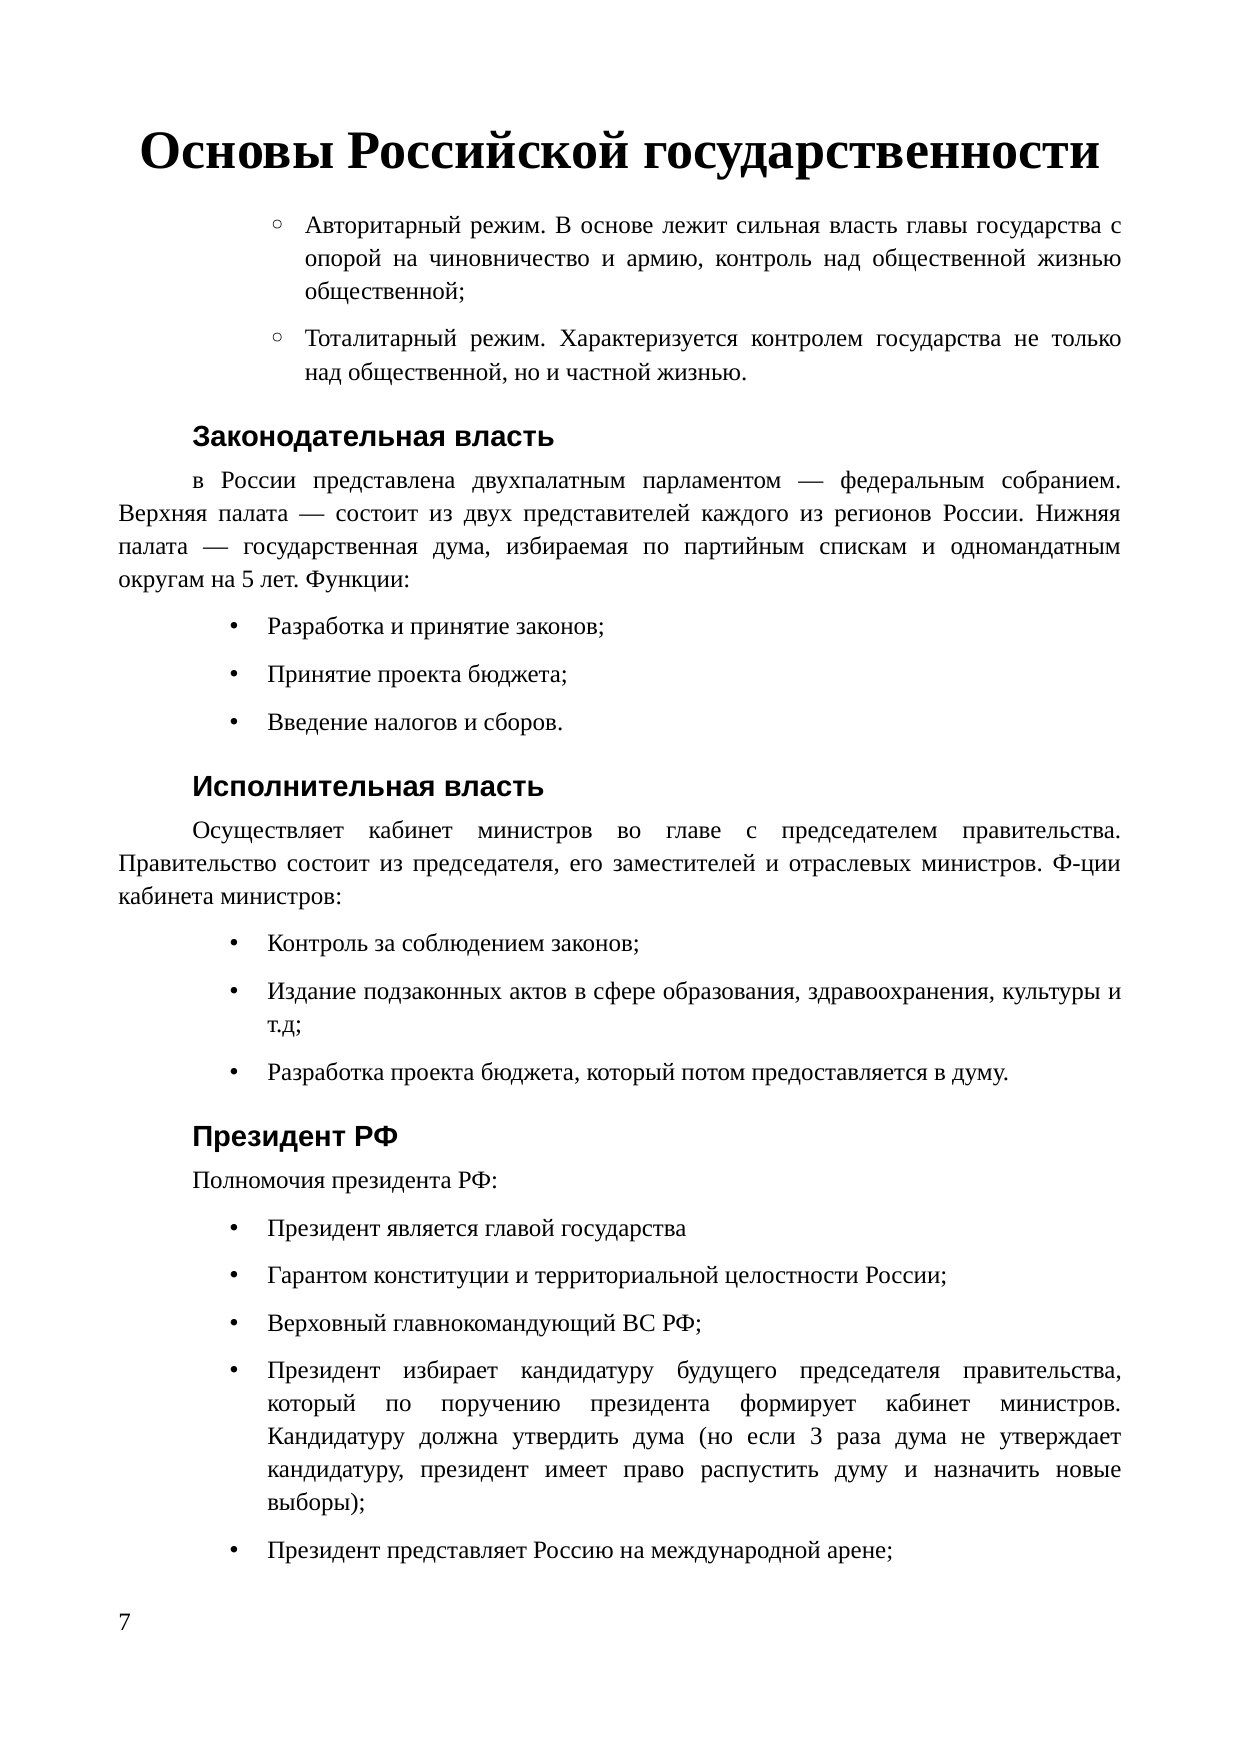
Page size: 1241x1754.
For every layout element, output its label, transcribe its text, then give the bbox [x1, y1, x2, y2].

list Разработка и принятие законов; [229, 611, 1122, 640]
text Осуществляет кабинет министров во главе с председателем правительства. Правительство состоит из председателя, его заместителей и отраслевых министров. Ф-ции кабинета министров: [118, 815, 1122, 910]
list Верховный главнокомандующий ВС РФ; [229, 1308, 1122, 1337]
list Введение налогов и сборов. [229, 707, 1122, 735]
list Президент избирает кандидатуру будущего председателя правительства, который по поручению президента формирует кабинет министров. Кандидатуру должна утвердить дума (но если 3 раза дума не утверждает кандидатуру, президент имеет право распустить думу и назначить новые выборы); [229, 1355, 1122, 1516]
subtitle Президент РФ [118, 1119, 1122, 1152]
text Полномочия президента РФ: [118, 1165, 1122, 1194]
subtitle Исполнительная власть [118, 769, 1122, 802]
list Гарантом конституции и территориальной целостности России; [229, 1260, 1122, 1289]
subtitle Законодательная власть [118, 419, 1122, 452]
list Разработка проекта бюджета, который потом предоставляется в думу. [229, 1057, 1122, 1086]
list Принятие проекта бюджета; [229, 659, 1122, 688]
list Издание подзаконных актов в сфере образования, здравоохранения, культуры и т.д; [229, 976, 1122, 1038]
list Авторитарный режим. В основе лежит сильная власть главы государства с опорой на чиновничество и армию, контроль над общественной жизнью общественной; [267, 210, 1122, 305]
text в России представлена двухпалатным парламентом — федеральным собранием. Верхняя палата — состоит из двух представителей каждого из регионов России. Нижняя палата — государственная дума, избираемая по партийным спискам и одномандатным округам на 5 лет. Функции: [118, 465, 1122, 593]
list Президент является главой государства [229, 1213, 1122, 1241]
list Тоталитарный режим. Характеризуется контролем государства не только над общественной, но и частной жизнью. [267, 323, 1122, 385]
list Президент представляет Россию на международной арене; [229, 1535, 1122, 1564]
list Контроль за соблюдением законов; [229, 928, 1122, 957]
